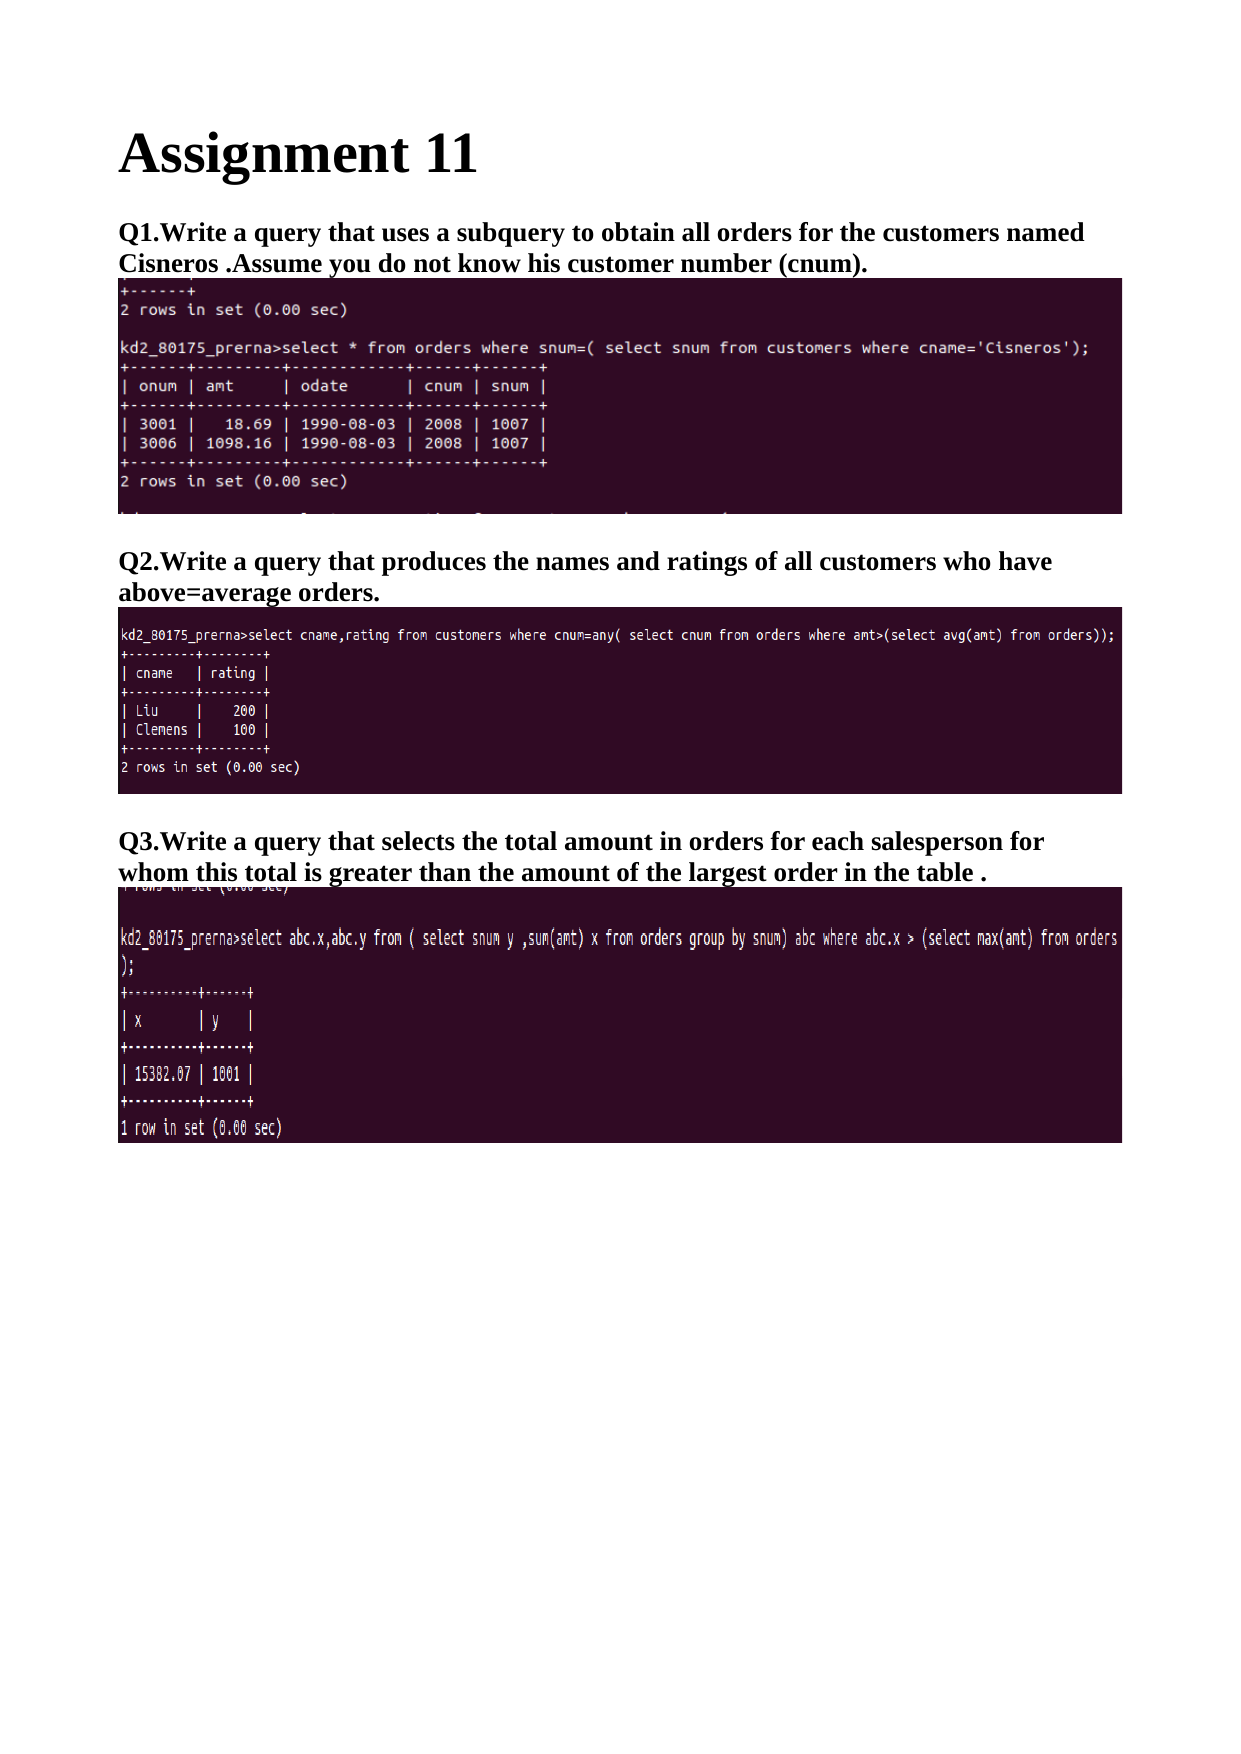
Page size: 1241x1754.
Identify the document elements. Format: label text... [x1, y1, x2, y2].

picture [118, 607, 1123, 794]
text Q3.Write a query that selects the total amount in orders for each salesperson for whom this total is greater than the amount of the largest order in the table . [118, 825, 1122, 887]
picture [118, 278, 1123, 514]
text Assignment 11 [118, 118, 1122, 185]
text Q2.Write a query that produces the names and ratings of all customers who have above=average orders. [118, 545, 1122, 607]
text Q1.Write a query that uses a subquery to obtain all orders for the customers named Cisneros .Assume you do not know his customer number (cnum). [118, 216, 1122, 278]
picture [118, 887, 1123, 1143]
